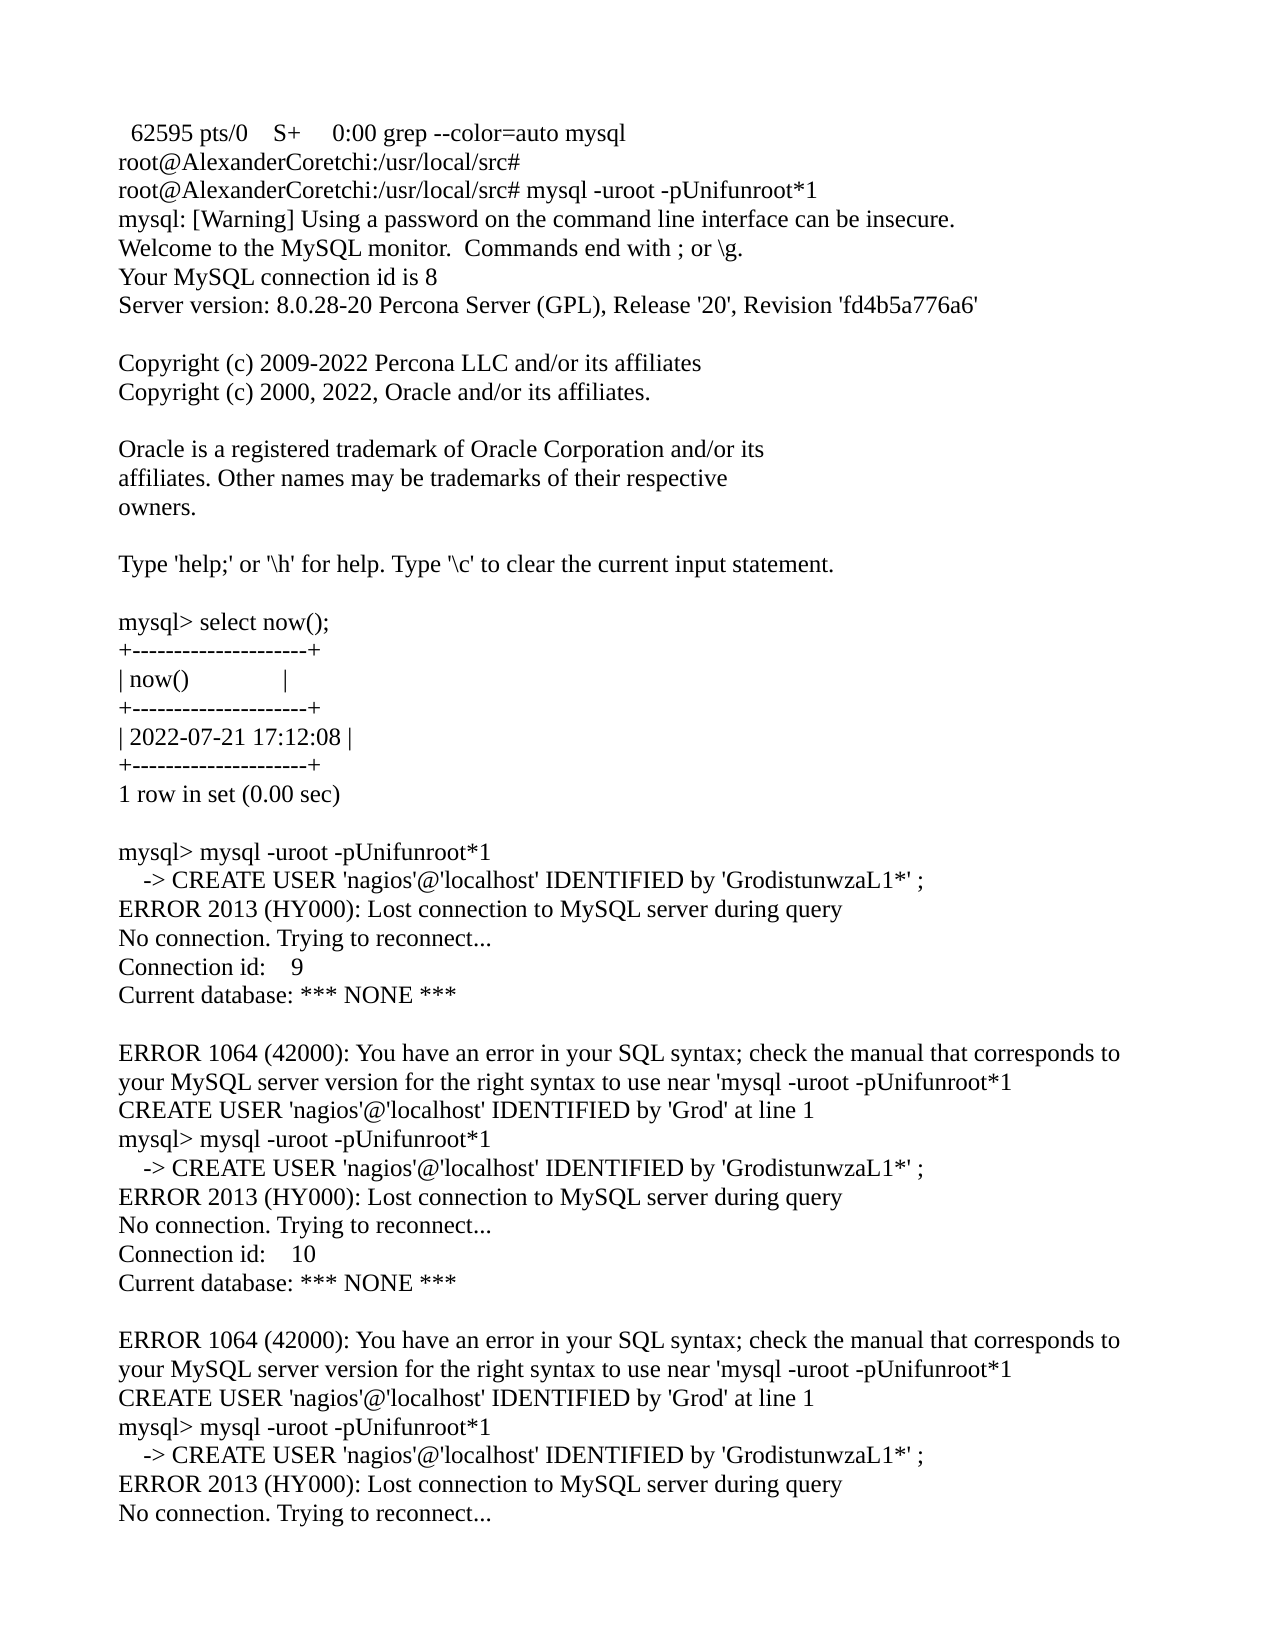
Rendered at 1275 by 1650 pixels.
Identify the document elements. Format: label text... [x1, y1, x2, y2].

text +---------------------+ [118, 636, 1157, 664]
text affiliates. Other names may be trademarks of their respective [118, 463, 1157, 492]
text mysql: [Warning] Using a password on the command line interface can be insecure. [118, 204, 1157, 233]
text Oracle is a registered trademark of Oracle Corporation and/or its [118, 434, 1157, 463]
text -> CREATE USER 'nagios'@'localhost' IDENTIFIED by 'GrodistunwzaL1*' ; [118, 1153, 1157, 1182]
text | 2022-07-21 17:12:08 | [118, 722, 1157, 751]
text ERROR 2013 (HY000): Lost connection to MySQL server during query [118, 1182, 1157, 1211]
text ERROR 2013 (HY000): Lost connection to MySQL server during query [118, 894, 1157, 923]
text +---------------------+ [118, 693, 1157, 722]
text 1 row in set (0.00 sec) [118, 779, 1157, 808]
text Type 'help;' or '\h' for help. Type '\c' to clear the current input statement. [118, 549, 1157, 578]
text mysql> select now(); [118, 607, 1157, 636]
text ERROR 2013 (HY000): Lost connection to MySQL server during query [118, 1469, 1157, 1498]
text Server version: 8.0.28-20 Percona Server (GPL), Release '20', Revision 'fd4b5a776a6' [118, 291, 1157, 319]
text Connection id: 9 [118, 952, 1157, 981]
text No connection. Trying to reconnect... [118, 1498, 1157, 1527]
text mysql> mysql -uroot -pUnifunroot*1 [118, 1124, 1157, 1153]
text -> CREATE USER 'nagios'@'localhost' IDENTIFIED by 'GrodistunwzaL1*' ; [118, 1441, 1157, 1469]
text Connection id: 10 [118, 1239, 1157, 1268]
text Welcome to the MySQL monitor. Commands end with ; or \g. [118, 233, 1157, 262]
text root@AlexanderCoretchi:/usr/local/src# mysql -uroot -pUnifunroot*1 [118, 176, 1157, 204]
text Current database: *** NONE *** [118, 981, 1157, 1009]
text Copyright (c) 2009-2022 Percona LLC and/or its affiliates [118, 348, 1157, 377]
text Copyright (c) 2000, 2022, Oracle and/or its affiliates. [118, 377, 1157, 406]
text -> CREATE USER 'nagios'@'localhost' IDENTIFIED by 'GrodistunwzaL1*' ; [118, 866, 1157, 894]
text ERROR 1064 (42000): You have an error in your SQL syntax; check the manual that corresponds to your MySQL server version for the right syntax to use near 'mysql -uroot -pUnifunroot*1 [118, 1326, 1157, 1383]
text Current database: *** NONE *** [118, 1268, 1157, 1297]
text ERROR 1064 (42000): You have an error in your SQL syntax; check the manual that corresponds to your MySQL server version for the right syntax to use near 'mysql -uroot -pUnifunroot*1 [118, 1038, 1157, 1096]
text | now() | [118, 664, 1157, 693]
text owners. [118, 492, 1157, 521]
text CREATE USER 'nagios'@'localhost' IDENTIFIED by 'Grod' at line 1 [118, 1096, 1157, 1124]
text mysql> mysql -uroot -pUnifunroot*1 [118, 1412, 1157, 1441]
text No connection. Trying to reconnect... [118, 1211, 1157, 1239]
text 62595 pts/0 S+ 0:00 grep --color=auto mysql [118, 118, 1157, 147]
text mysql> mysql -uroot -pUnifunroot*1 [118, 837, 1157, 866]
text +---------------------+ [118, 751, 1157, 779]
text root@AlexanderCoretchi:/usr/local/src# [118, 147, 1157, 176]
text CREATE USER 'nagios'@'localhost' IDENTIFIED by 'Grod' at line 1 [118, 1383, 1157, 1412]
text No connection. Trying to reconnect... [118, 923, 1157, 952]
text Your MySQL connection id is 8 [118, 262, 1157, 291]
